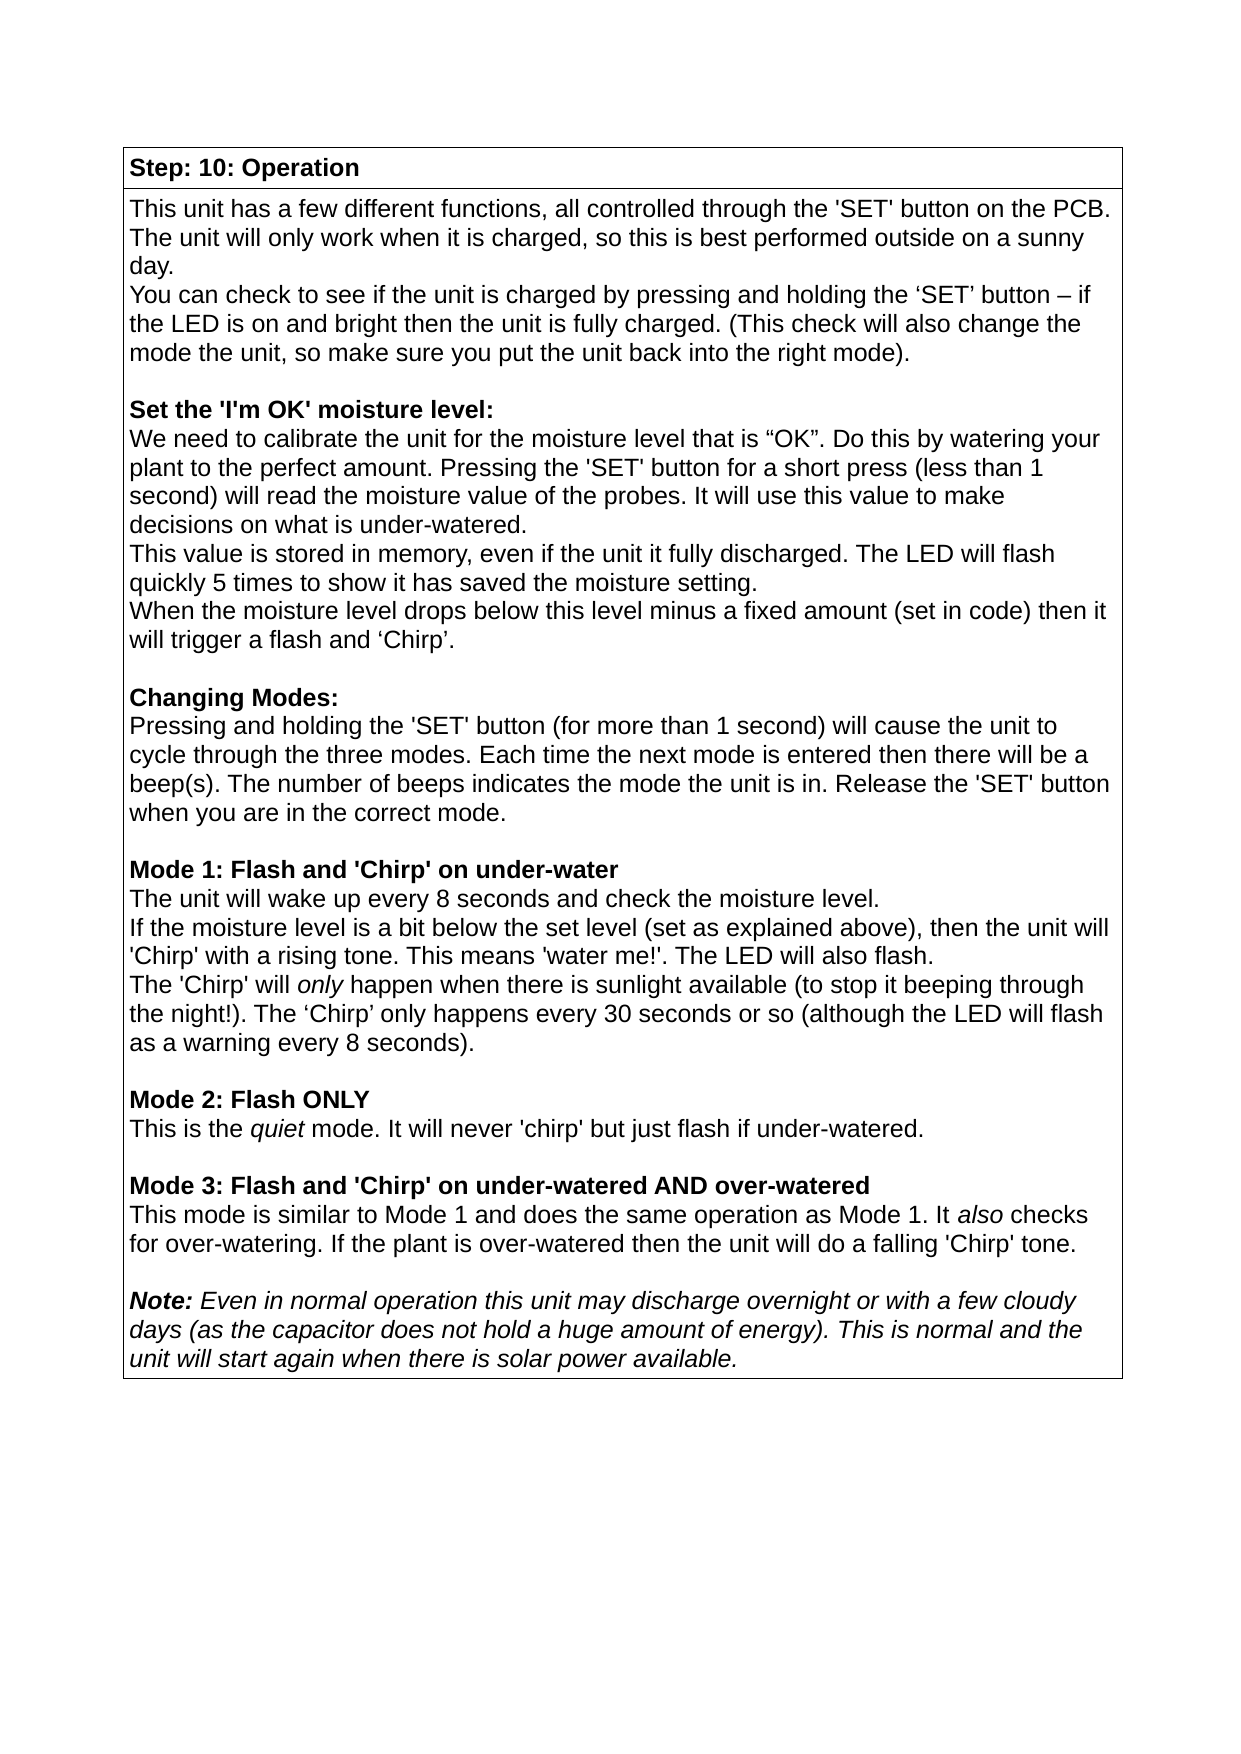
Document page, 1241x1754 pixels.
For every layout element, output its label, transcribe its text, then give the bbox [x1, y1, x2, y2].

table_header Step: 10: Operation [124, 148, 1122, 188]
table_cell This unit has a few different functions, all controlled through the 'SET' button on the PCB. The unit will only work when it is charged, so this is best performed outside on a sunny day. You can check to see if the unit is charged by pressing and holding the ‘SET’ button – if the LED is on and bright then the unit is fully charged. (This check will also change the mode the unit, so make sure you put the unit back into the right mode). Set the 'I'm OK' moisture level: We need to calibrate the unit for the moisture level that is “OK”. Do this by watering your plant to the perfect amount. Pressing the 'SET' button for a short press (less than 1 second) will read the moisture value of the probes. It will use this value to make decisions on what is under-watered. This value is stored in memory, even if the unit it fully discharged. The LED will flash quickly 5 times to show it has saved the moisture setting. When the moisture level drops below this level minus a fixed amount (set in code) then it will trigger a flash and ‘Chirp’. Changing Modes: Pressing and holding the 'SET' button (for more than 1 second) will cause the unit to cycle through the three modes. Each time the next mode is entered then there will be a beep(s). The number of beeps indicates the mode the unit is in. Release the 'SET' button when you are in the correct mode. Mode 1: Flash and 'Chirp' on under-water The unit will wake up every 8 seconds and check the moisture level. If the moisture level is a bit below the set level (set as explained above), then the unit will 'Chirp' with a rising tone. This means 'water me!'. The LED will also flash. The 'Chirp' will only happen when there is sunlight available (to stop it beeping through the night!). The ‘Chirp’ only happens every 30 seconds or so (although the LED will flash as a warning every 8 seconds). Mode 2: Flash ONLY This is the quiet mode. It will never 'chirp' but just flash if under-watered. Mode 3: Flash and 'Chirp' on under-watered AND over-watered This mode is similar to Mode 1 and does the same operation as Mode 1. It also checks for over-watering. If the plant is over-watered then the unit will do a falling 'Chirp' tone. Note: Even in normal operation this unit may discharge overnight or with a few cloudy days (as the capacitor does not hold a huge amount of energy). This is normal and the unit will start again when there is solar power available. [124, 189, 1122, 1378]
